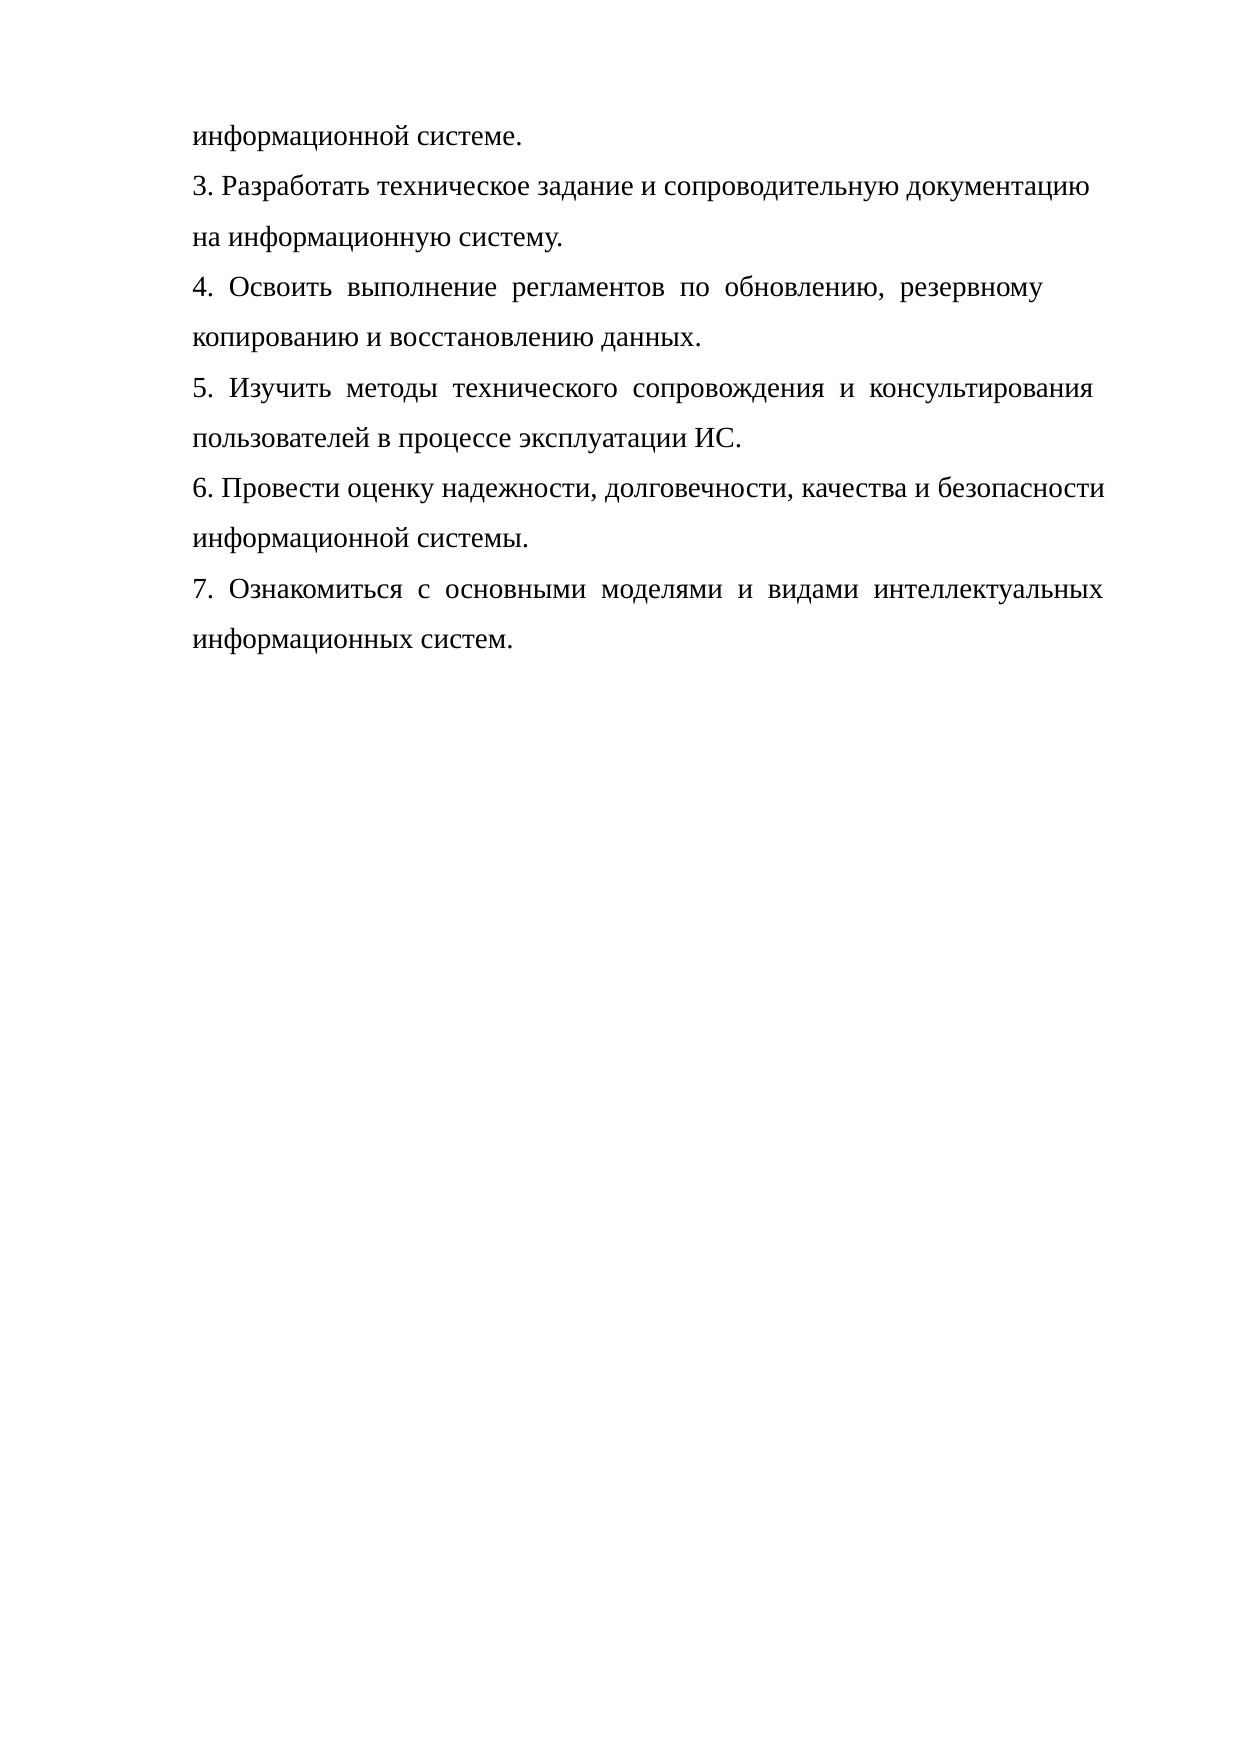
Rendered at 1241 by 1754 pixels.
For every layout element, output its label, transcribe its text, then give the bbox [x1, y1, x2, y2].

text 3. Разработать техническое задание и сопроводительную документацию [118, 168, 1122, 202]
text на информационную систему. [118, 219, 1122, 252]
text пользователей в процессе эксплуатации ИС. [118, 420, 1122, 453]
text 5. Изучить методы технического сопровождения и консультирования [118, 370, 1122, 403]
text информационной системе. [118, 118, 1122, 152]
text 7. Ознакомиться с основными моделями и видами интеллектуальных [118, 571, 1122, 604]
text информационных систем. [118, 621, 1122, 655]
text 4. Освоить выполнение регламентов по обновлению, резервному [118, 269, 1122, 303]
text копированию и восстановлению данных. [118, 319, 1122, 353]
text 6. Провести оценку надежности, долговечности, качества и безопасности [118, 470, 1122, 504]
text информационной системы. [118, 521, 1122, 554]
